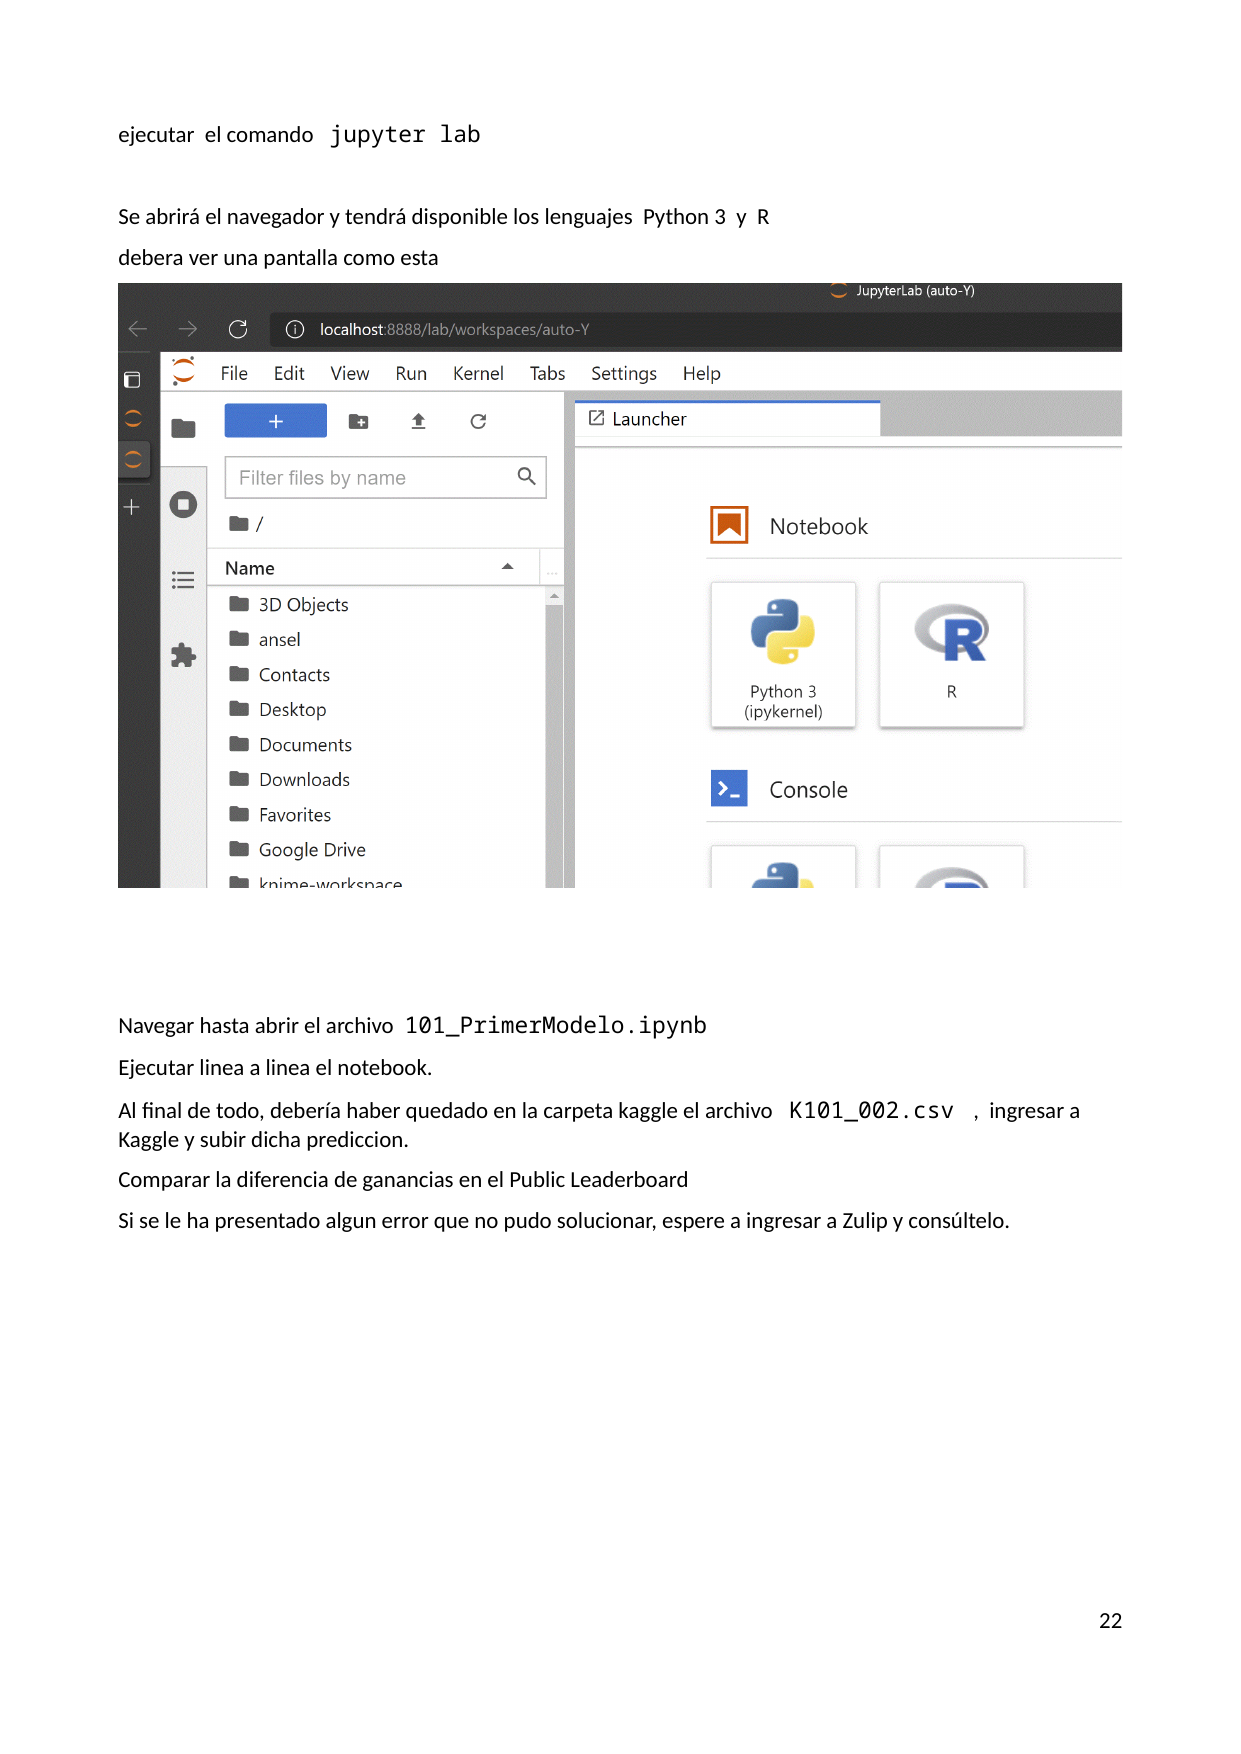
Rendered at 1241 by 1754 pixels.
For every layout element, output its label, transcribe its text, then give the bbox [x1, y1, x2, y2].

text Si se le ha presentado algun error que no pudo solucionar, espere a ingresar a Zulip y consúltelo. [118, 1206, 1122, 1234]
text Navegar hasta abrir el archivo 101_PrimerModelo.ipynb [118, 1009, 1122, 1041]
text Al final de todo, debería haber quedado en la carpeta kaggle el archivo K101_002.csv , ingresar a Kaggle y subir dicha prediccion. [118, 1093, 1122, 1153]
text Se abrirá el navegador y tendrá disponible los lenguajes Python 3 y R [118, 202, 1122, 230]
text debera ver una pantalla como esta [118, 243, 1122, 271]
text ejecutar el comando jupyter lab [118, 118, 1122, 149]
picture [118, 283, 1123, 888]
text Ejecutar linea a linea el notebook. [118, 1053, 1122, 1081]
text Comparar la diferencia de ganancias en el Public Leaderboard [118, 1165, 1122, 1193]
